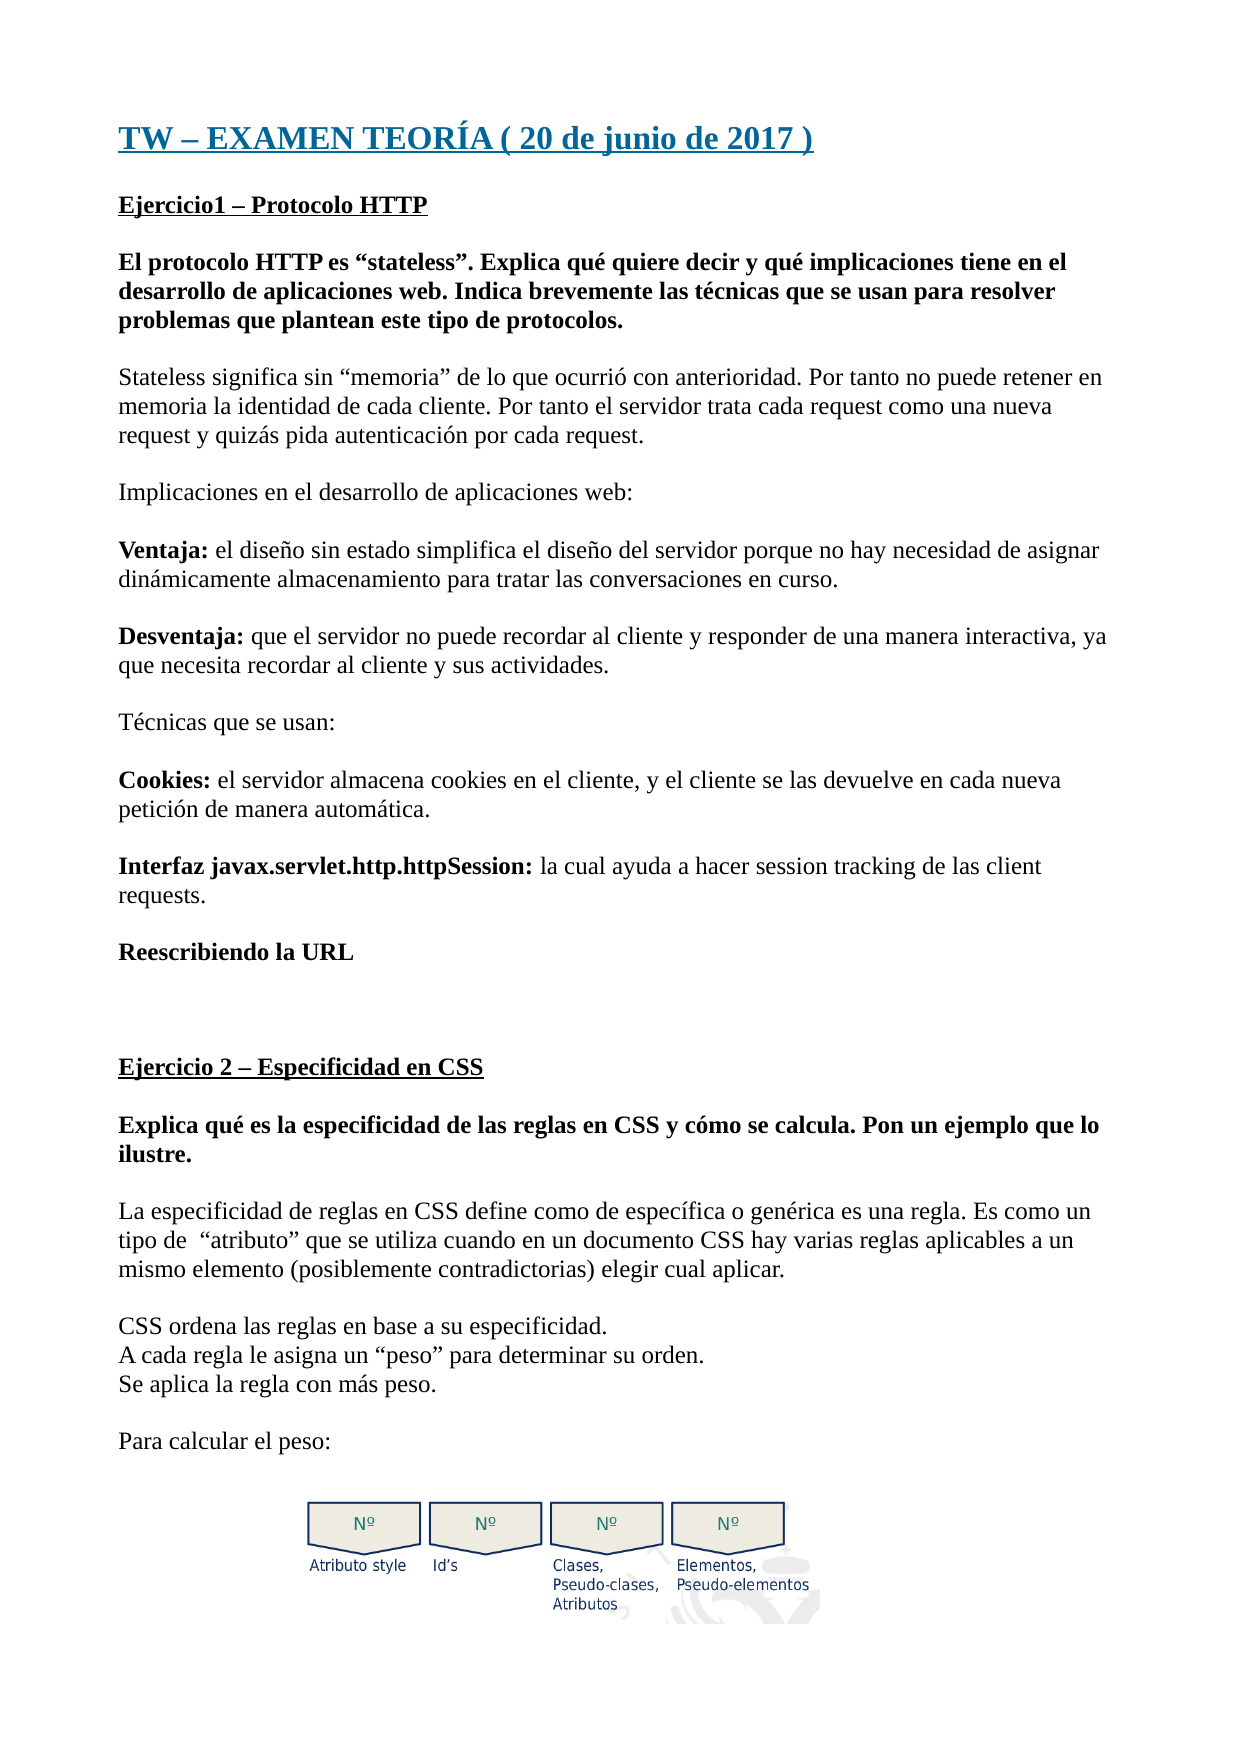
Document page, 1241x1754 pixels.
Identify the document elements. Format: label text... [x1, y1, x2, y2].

text Para calcular el peso: [118, 1426, 1122, 1455]
text Se aplica la regla con más peso. [118, 1369, 1122, 1397]
text Desventaja: que el servidor no puede recordar al cliente y responder de una manera interactiva, ya que necesita recordar al cliente y sus actividades. [118, 621, 1122, 679]
text Implicaciones en el desarrollo de aplicaciones web: [118, 477, 1122, 506]
text La especificidad de reglas en CSS define como de específica o genérica es una regla. Es como un tipo de “atributo” que se utiliza cuando en un documento CSS hay varias reglas aplicables a un mismo elemento (posiblemente contradictorias) elegir cual aplicar. [118, 1196, 1122, 1282]
text Ejercicio1 – Protocolo HTTP [118, 190, 1122, 219]
text Ejercicio 2 – Especificidad en CSS [118, 1052, 1122, 1081]
text Técnicas que se usan: [118, 707, 1122, 736]
text Reescribiendo la URL [118, 937, 1122, 966]
text TW – EXAMEN TEORÍA ( 20 de junio de 2017 ) [118, 118, 1122, 156]
picture [292, 1490, 820, 1624]
text A cada regla le asigna un “peso” para determinar su orden. [118, 1340, 1122, 1369]
text Explica qué es la especificidad de las reglas en CSS y cómo se calcula. Pon un ejemplo que lo ilustre. [118, 1110, 1122, 1167]
text Interfaz javax.servlet.http.httpSession: la cual ayuda a hacer session tracking de las client requests. [118, 851, 1122, 909]
text Ventaja: el diseño sin estado simplifica el diseño del servidor porque no hay necesidad de asignar dinámicamente almacenamiento para tratar las conversaciones en curso. [118, 535, 1122, 592]
text El protocolo HTTP es “stateless”. Explica qué quiere decir y qué implicaciones tiene en el desarrollo de aplicaciones web. Indica brevemente las técnicas que se usan para resolver problemas que plantean este tipo de protocolos. [118, 247, 1122, 334]
text Cookies: el servidor almacena cookies en el cliente, y el cliente se las devuelve en cada nueva petición de manera automática. [118, 765, 1122, 822]
text CSS ordena las reglas en base a su especificidad. [118, 1311, 1122, 1340]
text Stateless significa sin “memoria” de lo que ocurrió con anterioridad. Por tanto no puede retener en memoria la identidad de cada cliente. Por tanto el servidor trata cada request como una nueva request y quizás pida autenticación por cada request. [118, 362, 1122, 449]
